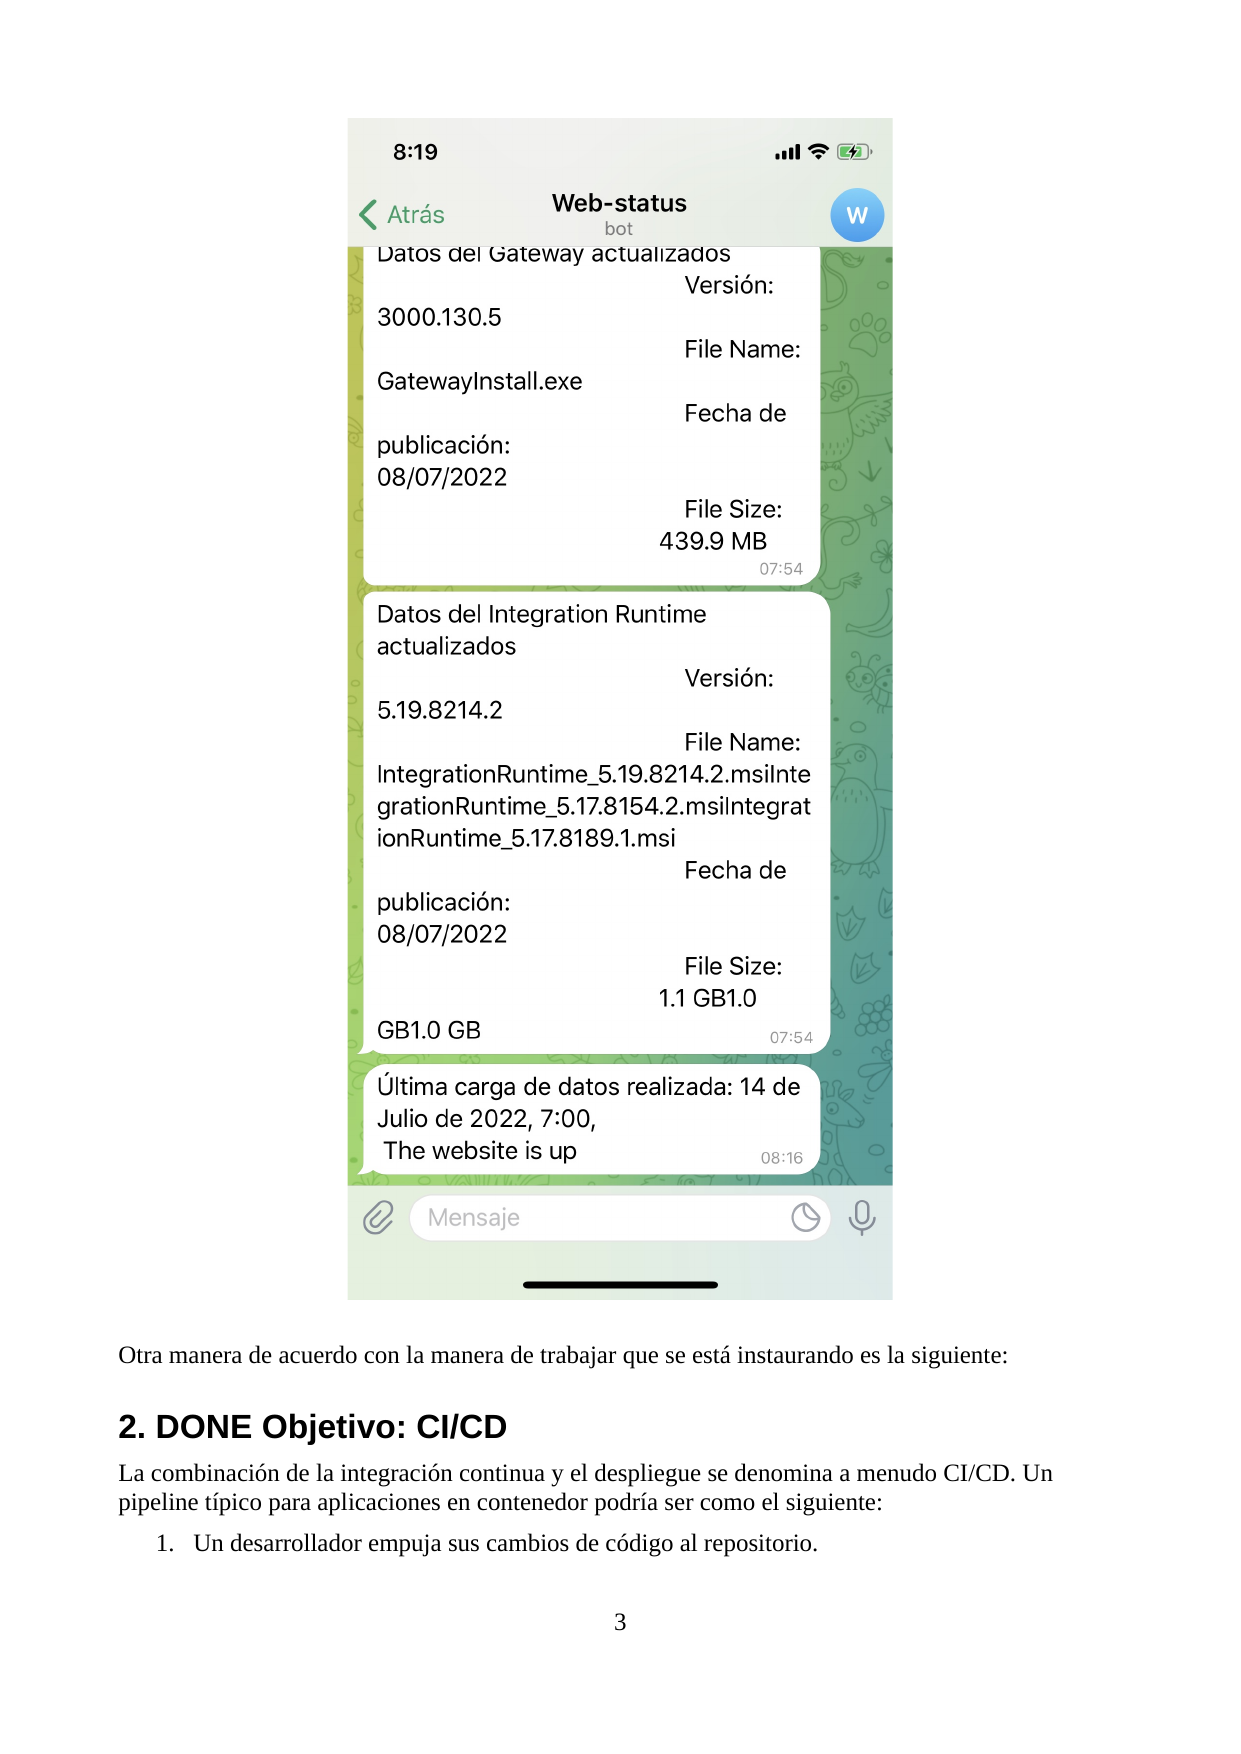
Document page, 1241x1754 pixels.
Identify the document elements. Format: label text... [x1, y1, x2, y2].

text Otra manera de acuerdo con la manera de trabajar que se está instaurando es la siguiente: [118, 1341, 1122, 1369]
list Un desarrollador empuja sus cambios de código al repositorio. [156, 1528, 1122, 1557]
subtitle DONE Objetivo: CI/CD [118, 1407, 1122, 1445]
text La combinación de la integración continua y el despliegue se denomina a menudo CI/CD. Un pipeline típico para aplicaciones en contenedor podría ser como el siguiente: [118, 1458, 1122, 1515]
